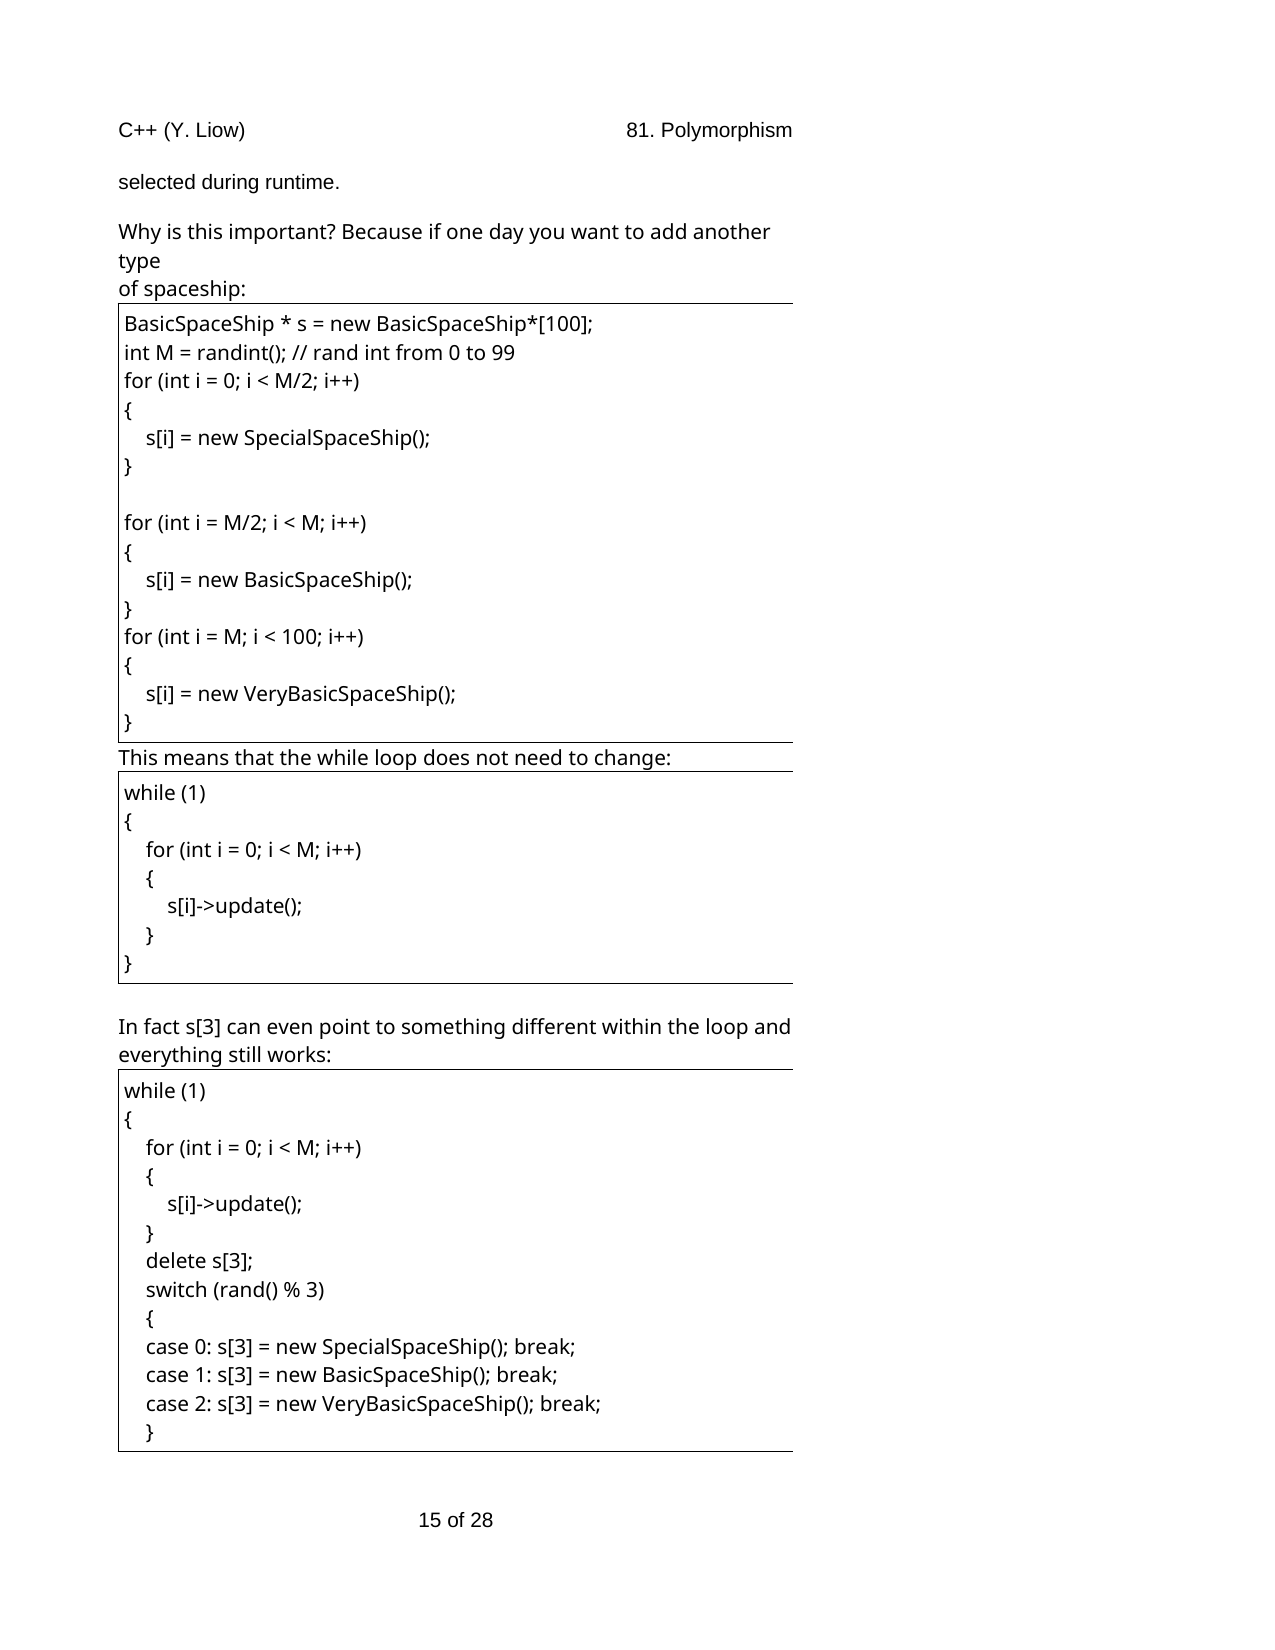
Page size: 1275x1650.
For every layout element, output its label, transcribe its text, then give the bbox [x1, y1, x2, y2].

text everything still works: [118, 1041, 793, 1069]
text selected during runtime. [118, 171, 793, 194]
text In fact s[3] can even point to something different within the loop and [118, 1012, 793, 1041]
text This means that the while loop does not need to change: [118, 743, 793, 771]
text of spaceship: [118, 274, 793, 303]
text Why is this important? Because if one day you want to add another type [118, 217, 793, 274]
table_header while (1) { for (int i = 0; i < M; i++) { s[i]->update(); } delete s[3]; switch (rand() % 3) { case 0: s[3] = new SpecialSpaceShip(); break; case 1: s[3] = new BasicSpaceShip(); break; case 2: s[3] = new VeryBasicSpaceShip(); break; } [119, 1070, 793, 1451]
table_header BasicSpaceShip * s = new BasicSpaceShip*[100]; int M = randint(); // rand int from 0 to 99 for (int i = 0; i < M/2; i++) { s[i] = new SpecialSpaceShip(); } for (int i = M/2; i < M; i++) { s[i] = new BasicSpaceShip(); } for (int i = M; i < 100; i++) { s[i] = new VeryBasicSpaceShip(); } [119, 304, 793, 742]
table_header while (1) { for (int i = 0; i < M; i++) { s[i]->update(); } } [119, 772, 793, 983]
